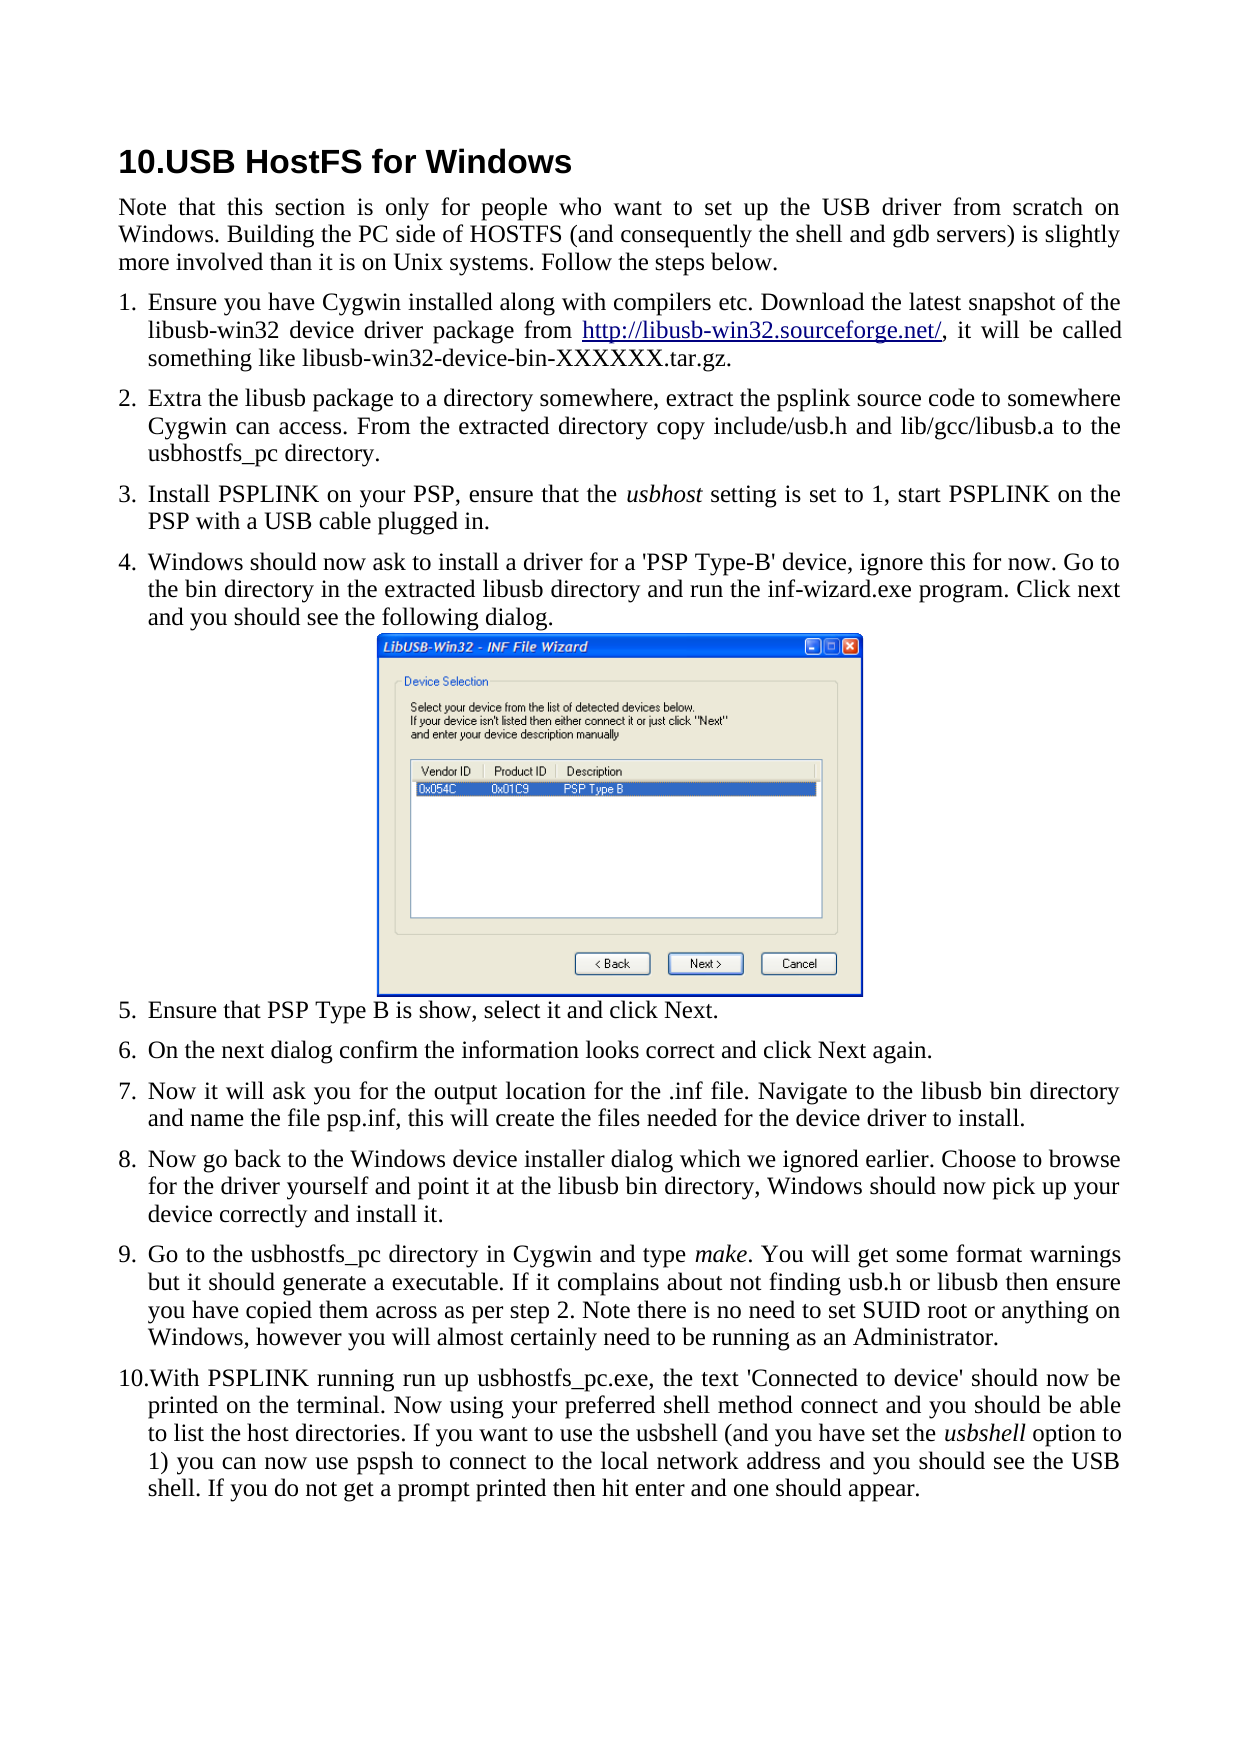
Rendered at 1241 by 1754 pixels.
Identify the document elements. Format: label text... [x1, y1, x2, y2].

list Extra the libusb package to a directory somewhere, extract the psplink source code to somewhere Cygwin can access. From the extracted directory copy include/usb.h and lib/gcc/libusb.a to the usbhostfs_pc directory. [118, 384, 1122, 467]
subtitle USB HostFS for Windows [118, 143, 1122, 180]
list Go to the usbhostfs_pc directory in Cygwin and type make. You will get some format warnings but it should generate a executable. If it complains about not finding usb.h or libusb then ensure you have copied them across as per step 2. Note there is no need to set SUID root or anything on Windows, however you will almost certainly need to be running as an Administrator. [118, 1240, 1122, 1351]
list Now it will ask you for the output location for the .inf file. Navigate to the libusb bin directory and name the file psp.inf, this will create the files needed for the device driver to install. [118, 1077, 1122, 1132]
picture [376, 633, 864, 997]
list Now go back to the Windows device installer dialog which we ignored earlier. Choose to browse for the driver yourself and point it at the libusb bin directory, Windows should now pick up your device correctly and install it. [118, 1145, 1122, 1228]
list Ensure that PSP Type B is show, select it and click Next. [118, 643, 1122, 1024]
list With PSPLINK running run up usbhostfs_pc.exe, the text 'Connected to device' should now be printed on the terminal. Now using your preferred shell method connect and you should be able to list the host directories. If you want to use the usbshell (and you have set the usbshell option to 1) you can now use pspsh to connect to the local network address and you should see the USB shell. If you do not get a prompt printed then hit enter and one should appear. [118, 1364, 1122, 1502]
list On the next dialog confirm the information looks correct and click Next again. [118, 1037, 1122, 1064]
text Note that this section is only for people who want to set up the USB driver from scratch on Windows. Building the PC side of HOSTFS (and consequently the shell and gdb servers) is slightly more involved than it is on Unix systems. Follow the steps below. [118, 193, 1122, 276]
list Windows should now ask to install a driver for a 'PSP Type-B' device, ignore this for now. Go to the bin directory in the extracted libusb directory and run the inf-wizard.exe program. Click next and you should see the following dialog. [118, 548, 1122, 631]
list Install PSPLINK on your PSP, ensure that the usbhost setting is set to 1, start PSPLINK on the PSP with a USB cable plugged in. [118, 480, 1122, 535]
list Ensure you have Cygwin installed along with compilers etc. Download the latest snapshot of the libusb-win32 device driver package from http://libusb-win32.sourceforge.net/, it will be called something like libusb-win32-device-bin-XXXXXX.tar.gz. [118, 288, 1122, 372]
